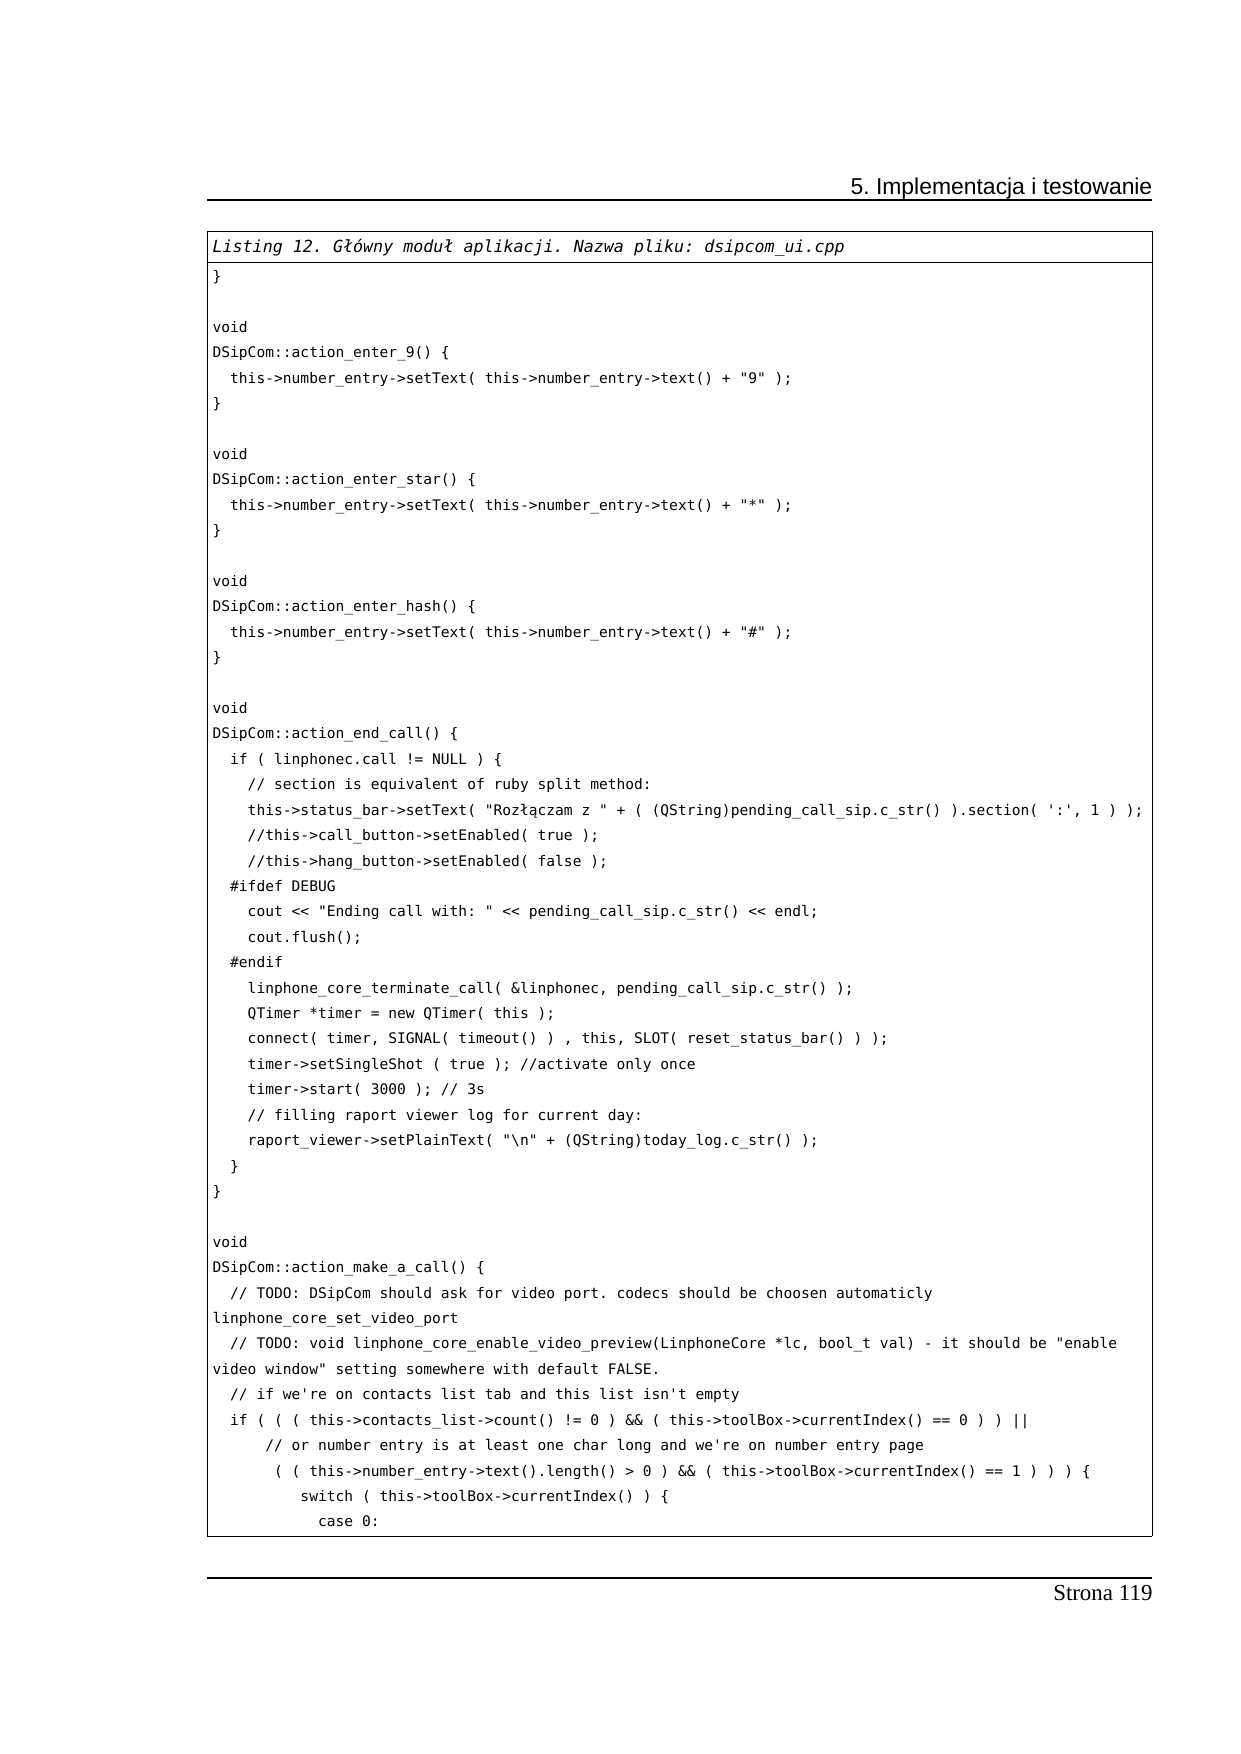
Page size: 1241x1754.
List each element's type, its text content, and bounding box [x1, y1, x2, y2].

table_cell } void DSipCom::action_enter_9() { this->number_entry->setText( this->number_entry->text() + "9" ); } void DSipCom::action_enter_star() { this->number_entry->setText( this->number_entry->text() + "*" ); } void DSipCom::action_enter_hash() { this->number_entry->setText( this->number_entry->text() + "#" ); } void DSipCom::action_end_call() { if ( linphonec.call != NULL ) { // section is equivalent of ruby split method: this->status_bar->setText( "Rozłączam z " + ( (QString)pending_call_sip.c_str() ).section( ':', 1 ) ); //this->call_button->setEnabled( true ); //this->hang_button->setEnabled( false ); #ifdef DEBUG cout << "Ending call with: " << pending_call_sip.c_str() << endl; cout.flush(); #endif linphone_core_terminate_call( &linphonec, pending_call_sip.c_str() ); QTimer *timer = new QTimer( this ); connect( timer, SIGNAL( timeout() ) , this, SLOT( reset_status_bar() ) ); timer->setSingleShot ( true ); //activate only once timer->start( 3000 ); // 3s // filling raport viewer log for current day: raport_viewer->setPlainText( "\n" + (QString)today_log.c_str() ); } } void DSipCom::action_make_a_call() { // TODO: DSipCom should ask for video port. codecs should be choosen automaticly linphone_core_set_video_port // TODO: void linphone_core_enable_video_preview(LinphoneCore *lc, bool_t val) - it should be "enable video window" setting somewhere with default FALSE. // if we're on contacts list tab and this list isn't empty if ( ( ( this->contacts_list->count() != 0 ) && ( this->toolBox->currentIndex() == 0 ) ) || // or number entry is at least one char long and we're on number entry page ( ( this->number_entry->text().length() > 0 ) && ( this->toolBox->currentIndex() == 1 ) ) ) { switch ( this->toolBox->currentIndex() ) { case 0: [208, 263, 1152, 1536]
table_header Listing 12. Główny moduł aplikacji. Nazwa pliku: dsipcom_ui.cpp [208, 232, 1152, 262]
